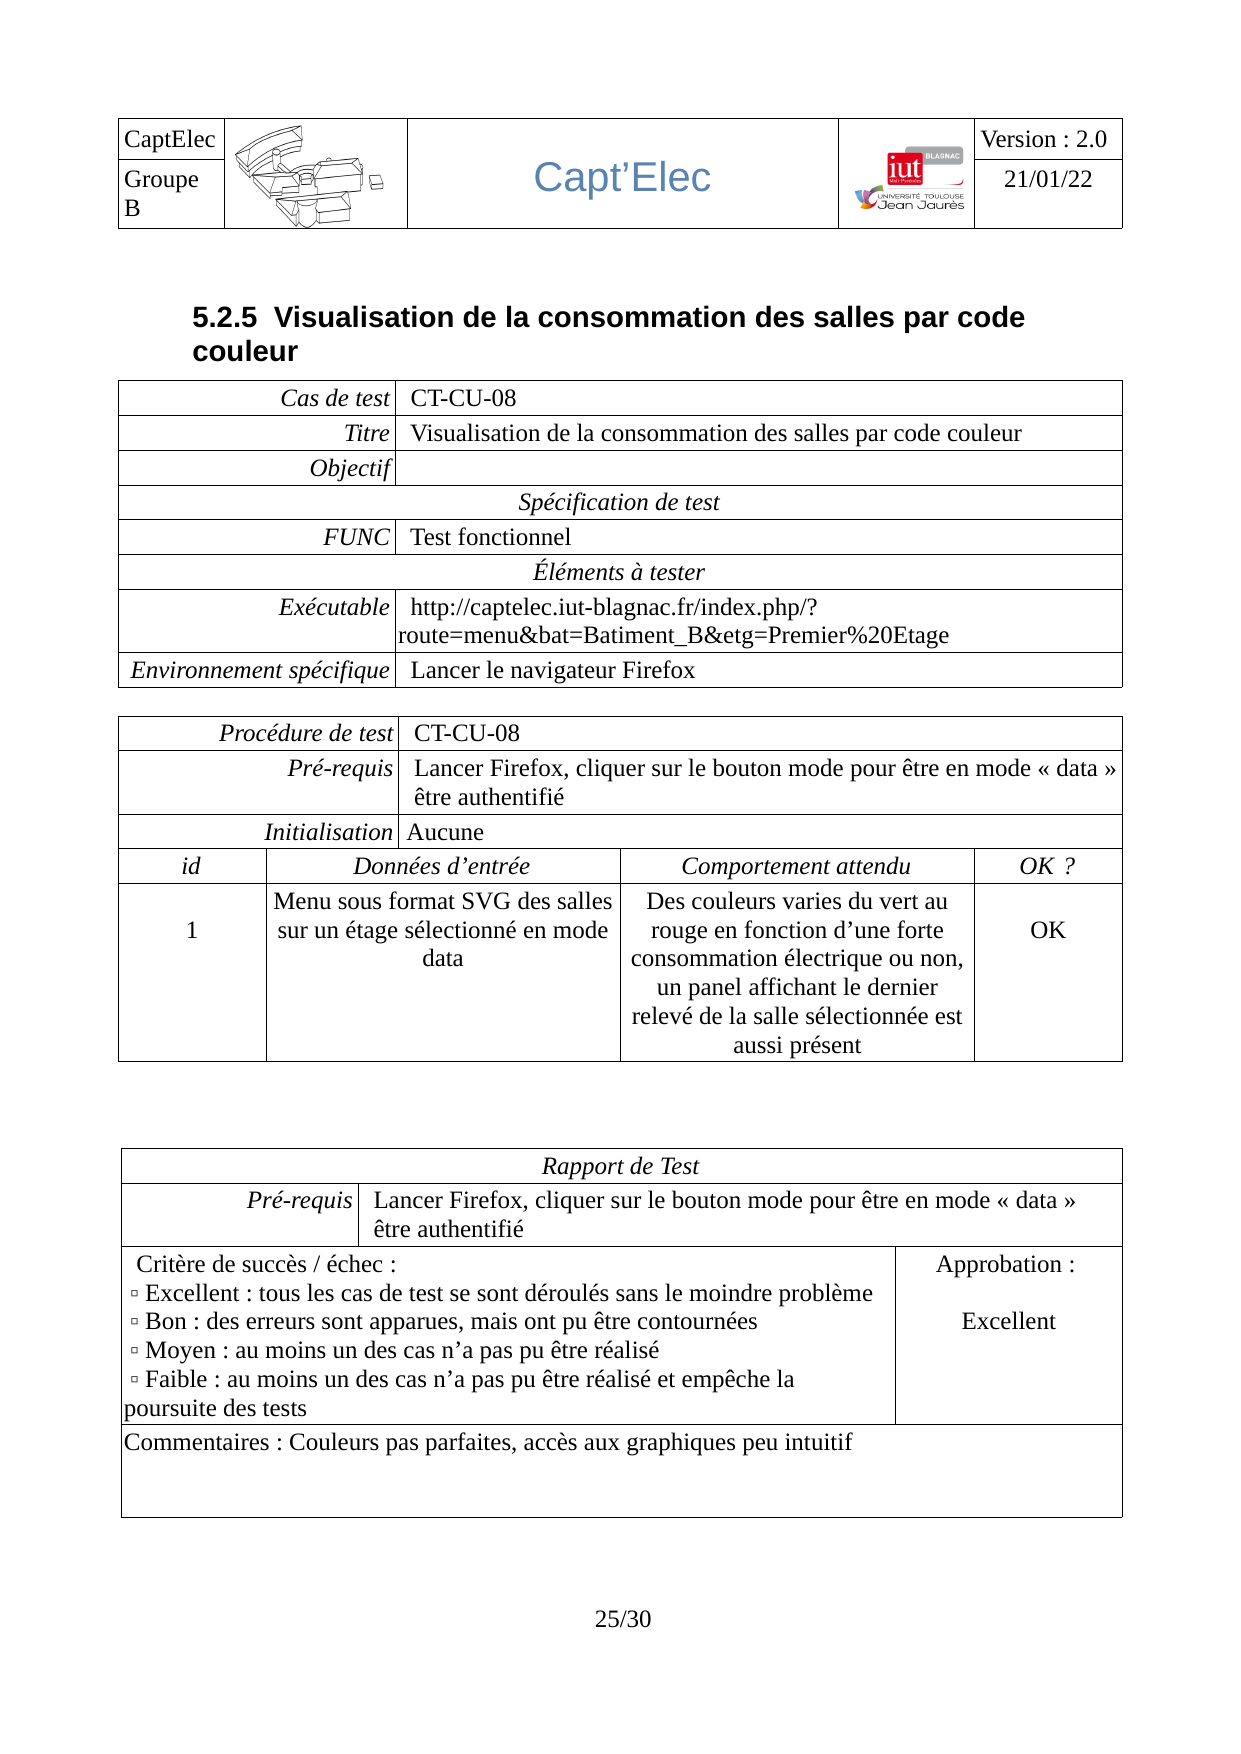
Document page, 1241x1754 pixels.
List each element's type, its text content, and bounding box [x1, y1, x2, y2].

table_cell Données d’entrée [267, 849, 620, 883]
table_cell Critère de succès / échec : ▫ Excellent : tous les cas de test se sont déroulés sans le moindre problème ▫ Bon : des erreurs sont apparues, mais ont pu être contournées ▫ Moyen : au moins un des cas n’a pas pu être réalisé ▫ Faible : au moins un des cas n’a pas pu être réalisé et empêche la poursuite des tests [122, 1247, 895, 1424]
table_cell Lancer Firefox, cliquer sur le bouton mode pour être en mode « data » être authentifié [359, 1184, 1122, 1246]
table_cell OK [975, 884, 1122, 1061]
table_header Cas de test [119, 381, 395, 415]
table_cell 1 [119, 884, 266, 1061]
table_header Procédure de test [119, 717, 398, 750]
table_cell Pré-requis [119, 751, 398, 814]
table_cell Environnement spécifique [119, 653, 395, 687]
table_cell Commentaires : Couleurs pas parfaites, accès aux graphiques peu intuitif [122, 1425, 1122, 1517]
table_cell FUNC [119, 520, 395, 554]
table_header CT-CU-08 [399, 717, 1122, 750]
table_header CT-CU-08 [396, 381, 1122, 415]
picture [230, 120, 389, 234]
table_header Rapport de Test [122, 1149, 1122, 1182]
table_cell Des couleurs varies du vert au rouge en fonction d’une forte consommation électrique ou non, un panel affichant le dernier relevé de la salle sélectionnée est aussi présent [621, 884, 974, 1061]
table_cell http://captelec.iut-blagnac.fr/index.php/?route=menu&bat=Batiment_B&etg=Premier%20Etage [396, 590, 1122, 652]
table_cell OK ? [975, 849, 1122, 883]
table_cell Éléments à tester [119, 555, 1122, 588]
table_cell Lancer Firefox, cliquer sur le bouton mode pour être en mode « data » être authentifié [399, 751, 1122, 814]
table_cell Titre [119, 416, 395, 450]
table_cell Exécutable [119, 590, 395, 652]
table_cell Approbation : Excellent [896, 1247, 1122, 1424]
table_cell [396, 451, 1122, 484]
table_cell Comportement attendu [621, 849, 974, 883]
table_cell Visualisation de la consommation des salles par code couleur [396, 416, 1122, 450]
table_cell Objectif [119, 451, 395, 484]
table_cell Initialisation [119, 815, 398, 848]
table_cell id [119, 849, 266, 883]
table_cell Test fonctionnel [396, 520, 1122, 554]
table_cell Lancer le navigateur Firefox [396, 653, 1122, 687]
picture [855, 128, 964, 228]
table_cell Pré-requis [122, 1184, 358, 1246]
table_cell Menu sous format SVG des salles sur un étage sélectionné en mode data [267, 884, 620, 1061]
subtitle 5.2.5 Visualisation de la consommation des salles par code couleur [118, 300, 1122, 368]
table_cell Spécification de test [119, 486, 1122, 519]
table_cell Aucune [399, 815, 1122, 848]
